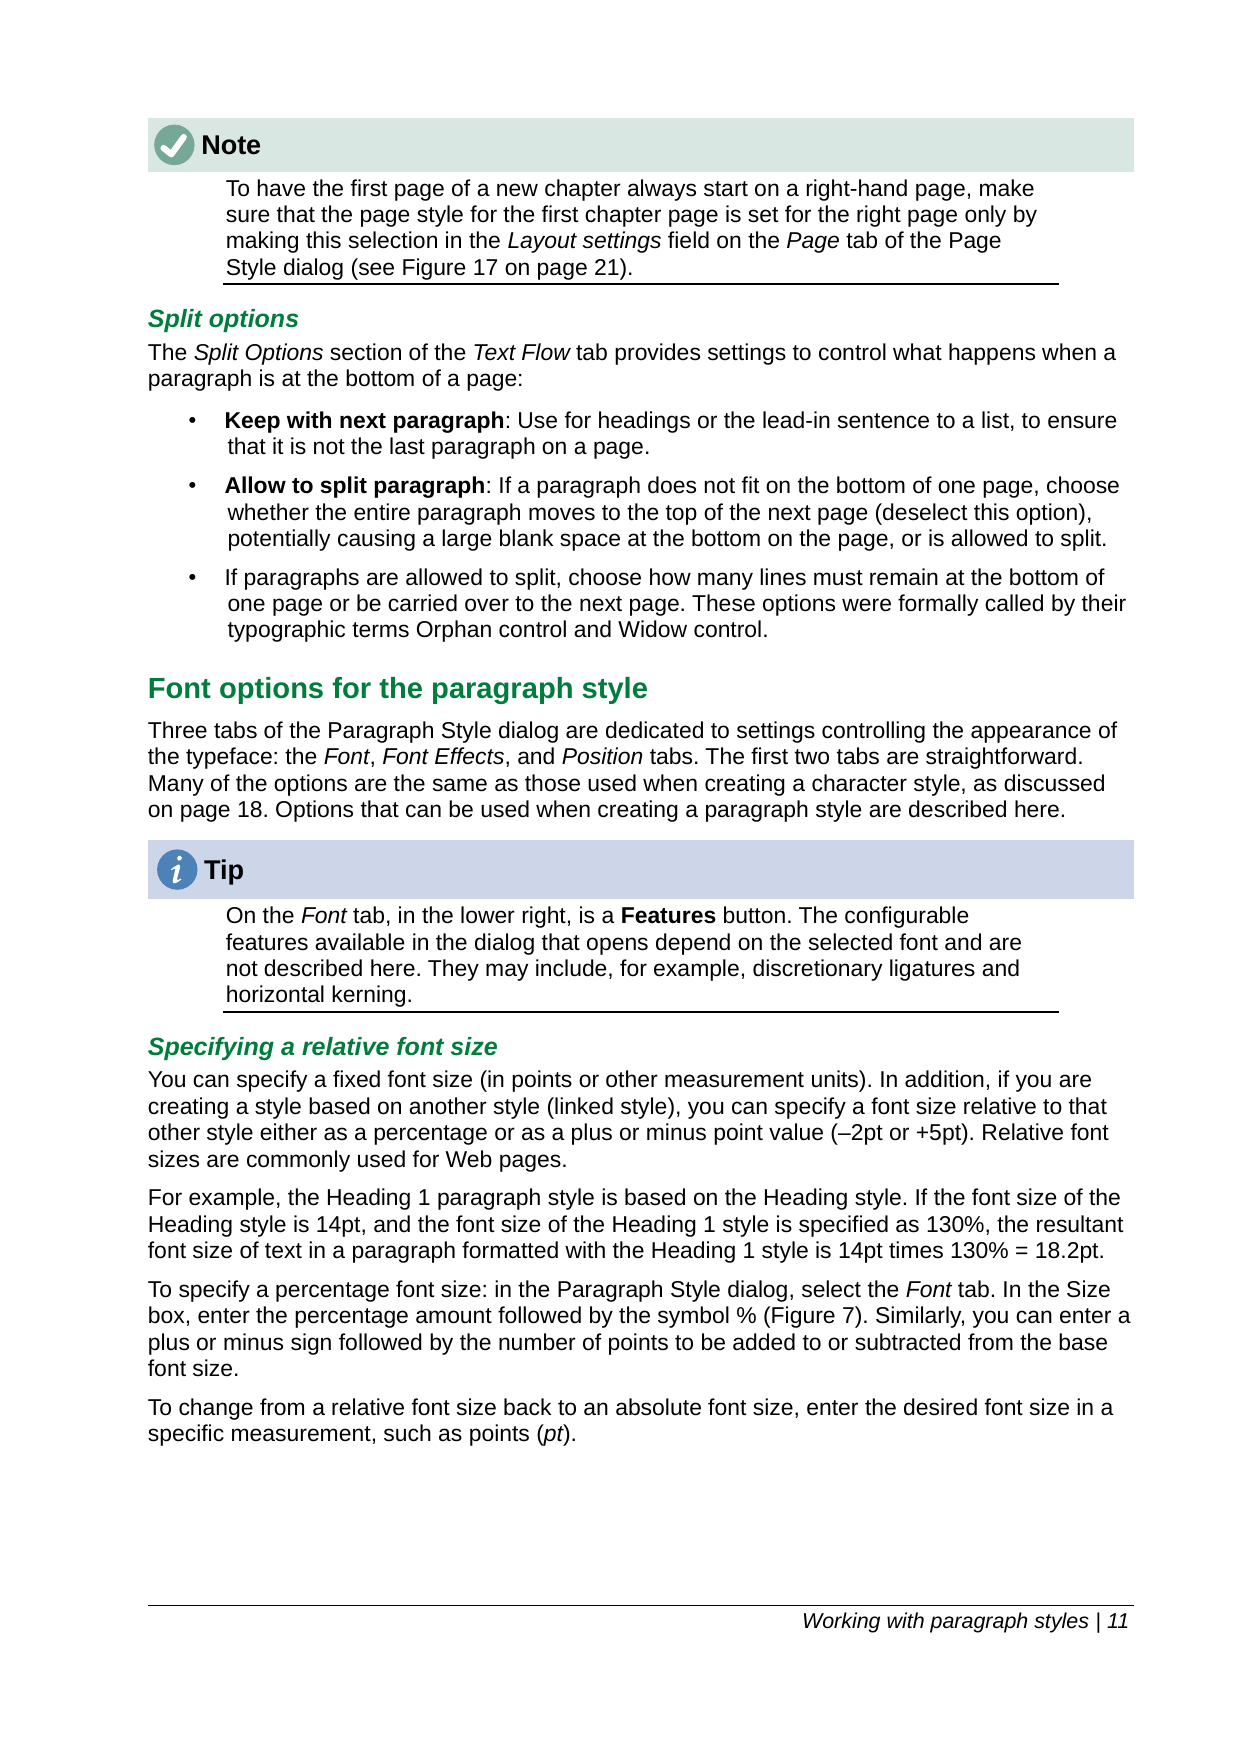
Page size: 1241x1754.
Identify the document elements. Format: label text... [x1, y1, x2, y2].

text You can specify a fixed font size (in points or other measurement units). In addition, if you are creating a style based on another style (linked style), you can specify a font size relative to that other style either as a percentage or as a plus or minus point value (–2pt or +5pt). Relative font sizes are commonly used for Web pages. [148, 1066, 1134, 1172]
text To change from a relative font size back to an absolute font size, enter the desired font size in a specific measurement, such as points (pt). [148, 1394, 1134, 1447]
text To specify a percentage font size: in the Paragraph Style dialog, select the Font tab. In the Size box, enter the percentage amount followed by the symbol % (Figure 7). Similarly, you can enter a plus or minus sign followed by the number of points to be added to or subtracted from the base font size. [148, 1276, 1134, 1381]
subtitle Split options [148, 304, 1134, 333]
text To have the first page of a new chapter always start on a right-hand page, make sure that the page style for the first chapter page is set for the right page only by making this selection in the Layout settings field on the Page tab of the Page Style dialog (see Figure 17 on page 21). [223, 172, 1059, 283]
text For example, the Heading 1 paragraph style is based on the Heading style. If the font size of the Heading style is 14pt, and the font size of the Heading 1 style is specified as 130%, the resultant font size of text in a paragraph formatted with the Heading 1 style is 14pt times 130% = 18.2pt. [148, 1184, 1134, 1263]
text On the Font tab, in the lower right, is a Features button. The configurable features available in the dialog that opens depend on the selected font and are not described here. They may include, for example, discretionary ligatures and horizontal kerning. [223, 899, 1059, 1011]
subtitle Specifying a relative font size [148, 1031, 1134, 1060]
list Keep with next paragraph: Use for headings or the lead-in sentence to a list, to ensure that it is not the last paragraph on a page. [185, 404, 1134, 460]
text Three tabs of the Paragraph Style dialog are dedicated to settings controlling the appearance of the typeface: the Font, Font Effects, and Position tabs. The first two tabs are straightforward. Many of the options are the same as those used when creating a character style, as discussed on page 18. Options that can be used when creating a paragraph style are described here. [148, 717, 1134, 822]
list If paragraphs are allowed to split, choose how many lines must remain at the bottom of one page or be carried over to the next page. These options were formally called by their typographic terms Orphan control and Widow control. [185, 561, 1134, 646]
subtitle Font options for the paragraph style [148, 671, 1134, 704]
list Allow to split paragraph: If a paragraph does not fit on the bottom of one page, choose whether the entire paragraph moves to the top of the next page (deselect this option), potentially causing a large blank space at the bottom on the page, or is allowed to split. [185, 469, 1134, 551]
subtitle Tip [148, 840, 1134, 899]
list The Split Options section of the Text Flow tab provides settings to control what happens when a paragraph is at the bottom of a page: [148, 339, 1134, 392]
subtitle Note [148, 118, 1134, 172]
